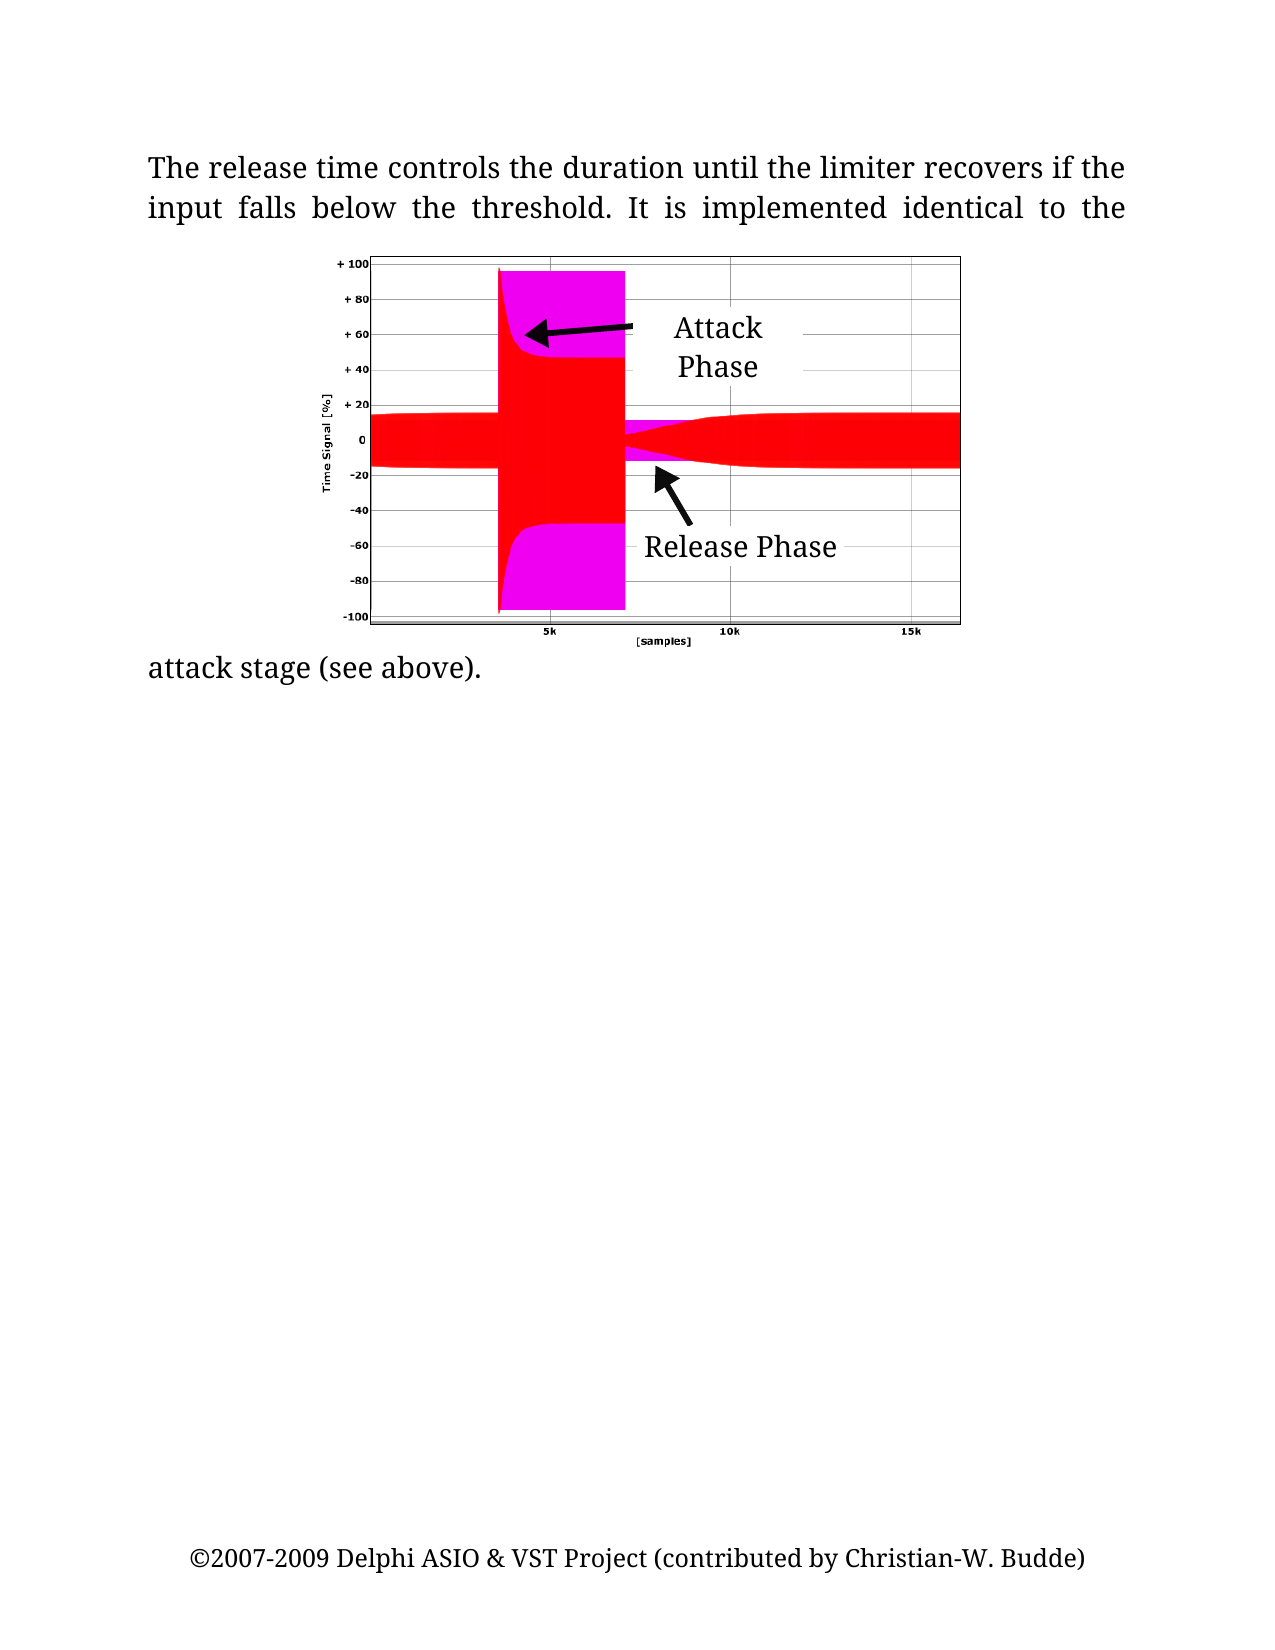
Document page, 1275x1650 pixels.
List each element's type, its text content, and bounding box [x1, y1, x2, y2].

text The release time controls the duration until the limiter recovers if the input falls below the threshold. It is implemented identical to the attack stage (see above). [148, 148, 1127, 687]
text Attack Phase [633, 307, 803, 386]
picture [319, 250, 966, 648]
text Release Phase [637, 526, 844, 566]
